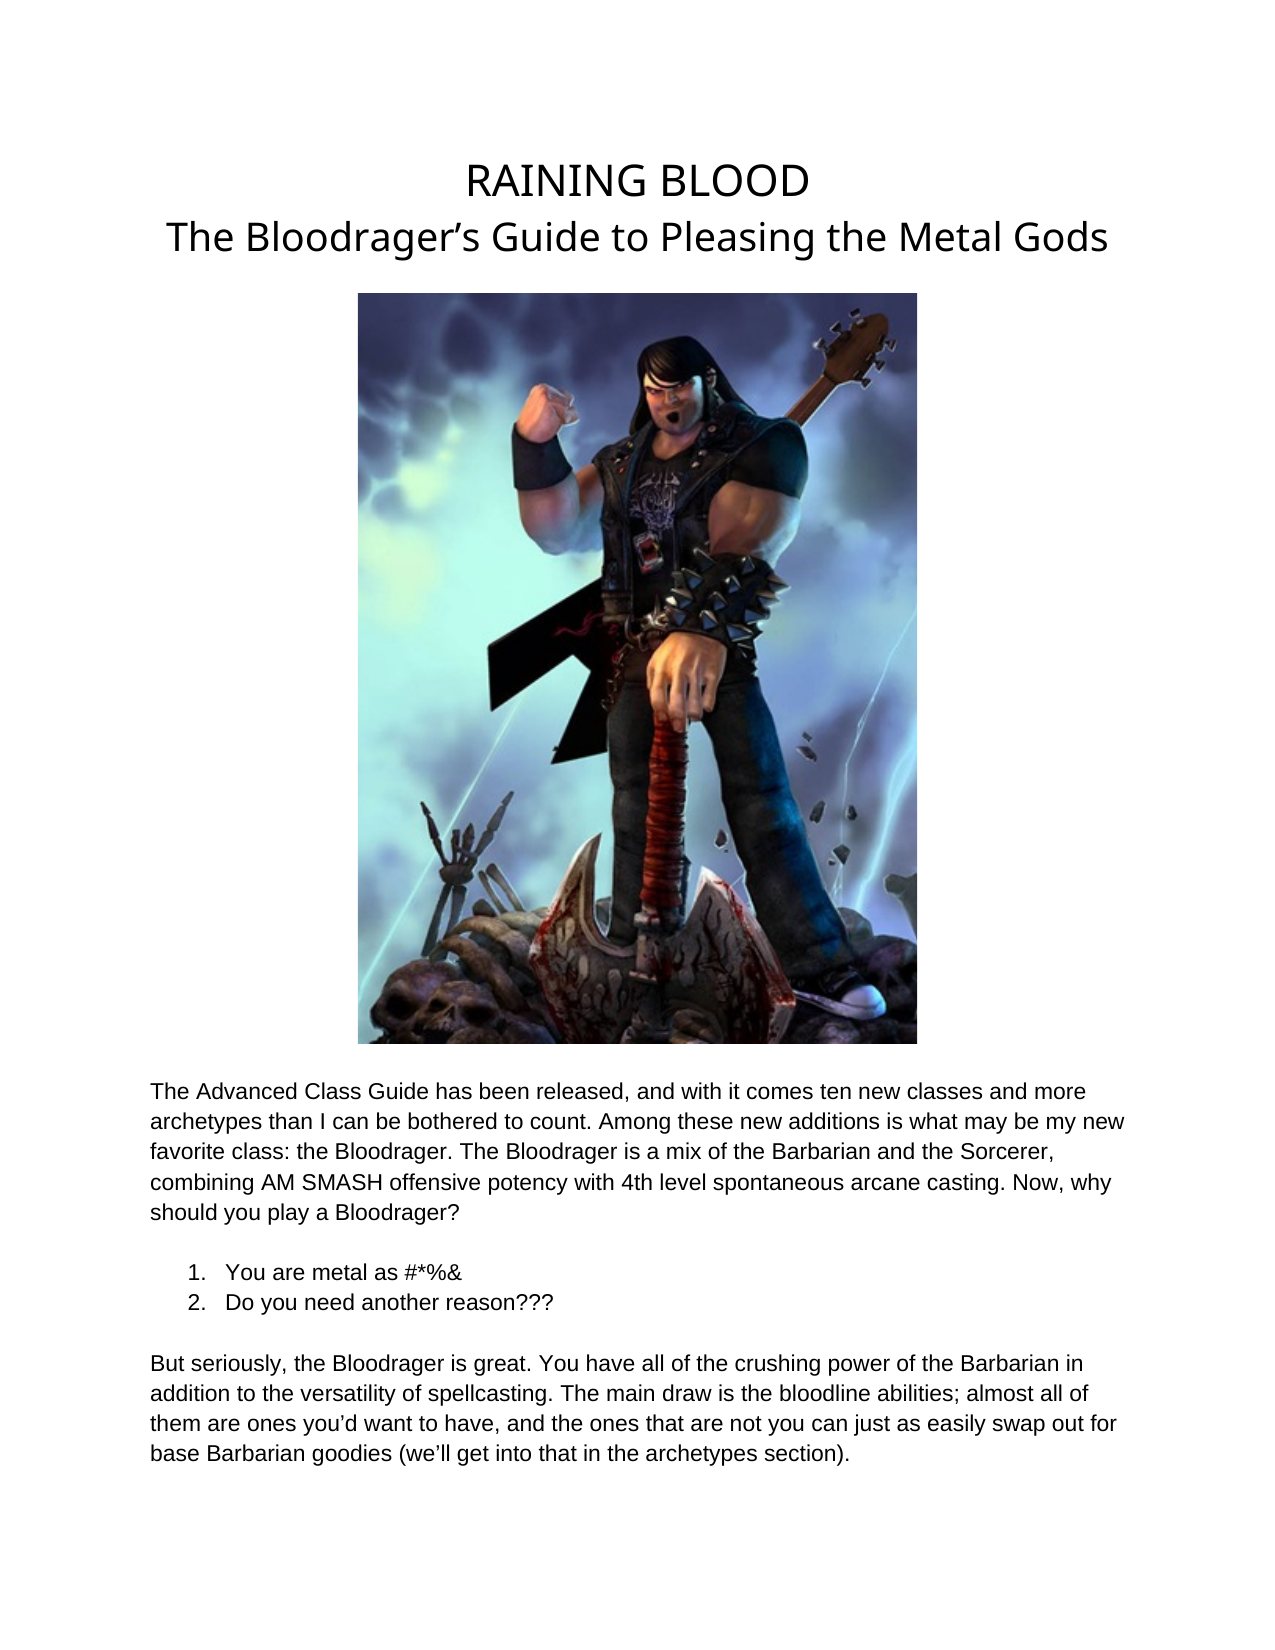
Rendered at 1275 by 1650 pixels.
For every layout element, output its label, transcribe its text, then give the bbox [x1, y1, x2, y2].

text But seriously, the Bloodrager is great. You have all of the crushing power of the Barbarian in addition to the versatility of spellcasting. The main draw is the bloodline abilities; almost all of them are ones you’d want to have, and the ones that are not you can just as easily swap out for base Barbarian goodies (we’ll get into that in the archetypes section). [150, 1350, 1125, 1467]
text The Advanced Class Guide has been released, and with it comes ten new classes and more archetypes than I can be bothered to count. Among these new additions is what may be my new favorite class: the Bloodrager. The Bloodrager is a mix of the Barbarian and the Sorcerer, combining AM SMASH offensive potency with 4th level spontaneous arcane casting. Now, why should you play a Bloodrager? [150, 1078, 1125, 1225]
title The Bloodrager’s Guide to Pleasing the Metal Gods [150, 209, 1125, 263]
list Do you need another reason??? [187, 1289, 1125, 1316]
list You are metal as #*%& [187, 1259, 1125, 1285]
title RAINING BLOOD [150, 150, 1125, 209]
picture [357, 293, 918, 1044]
